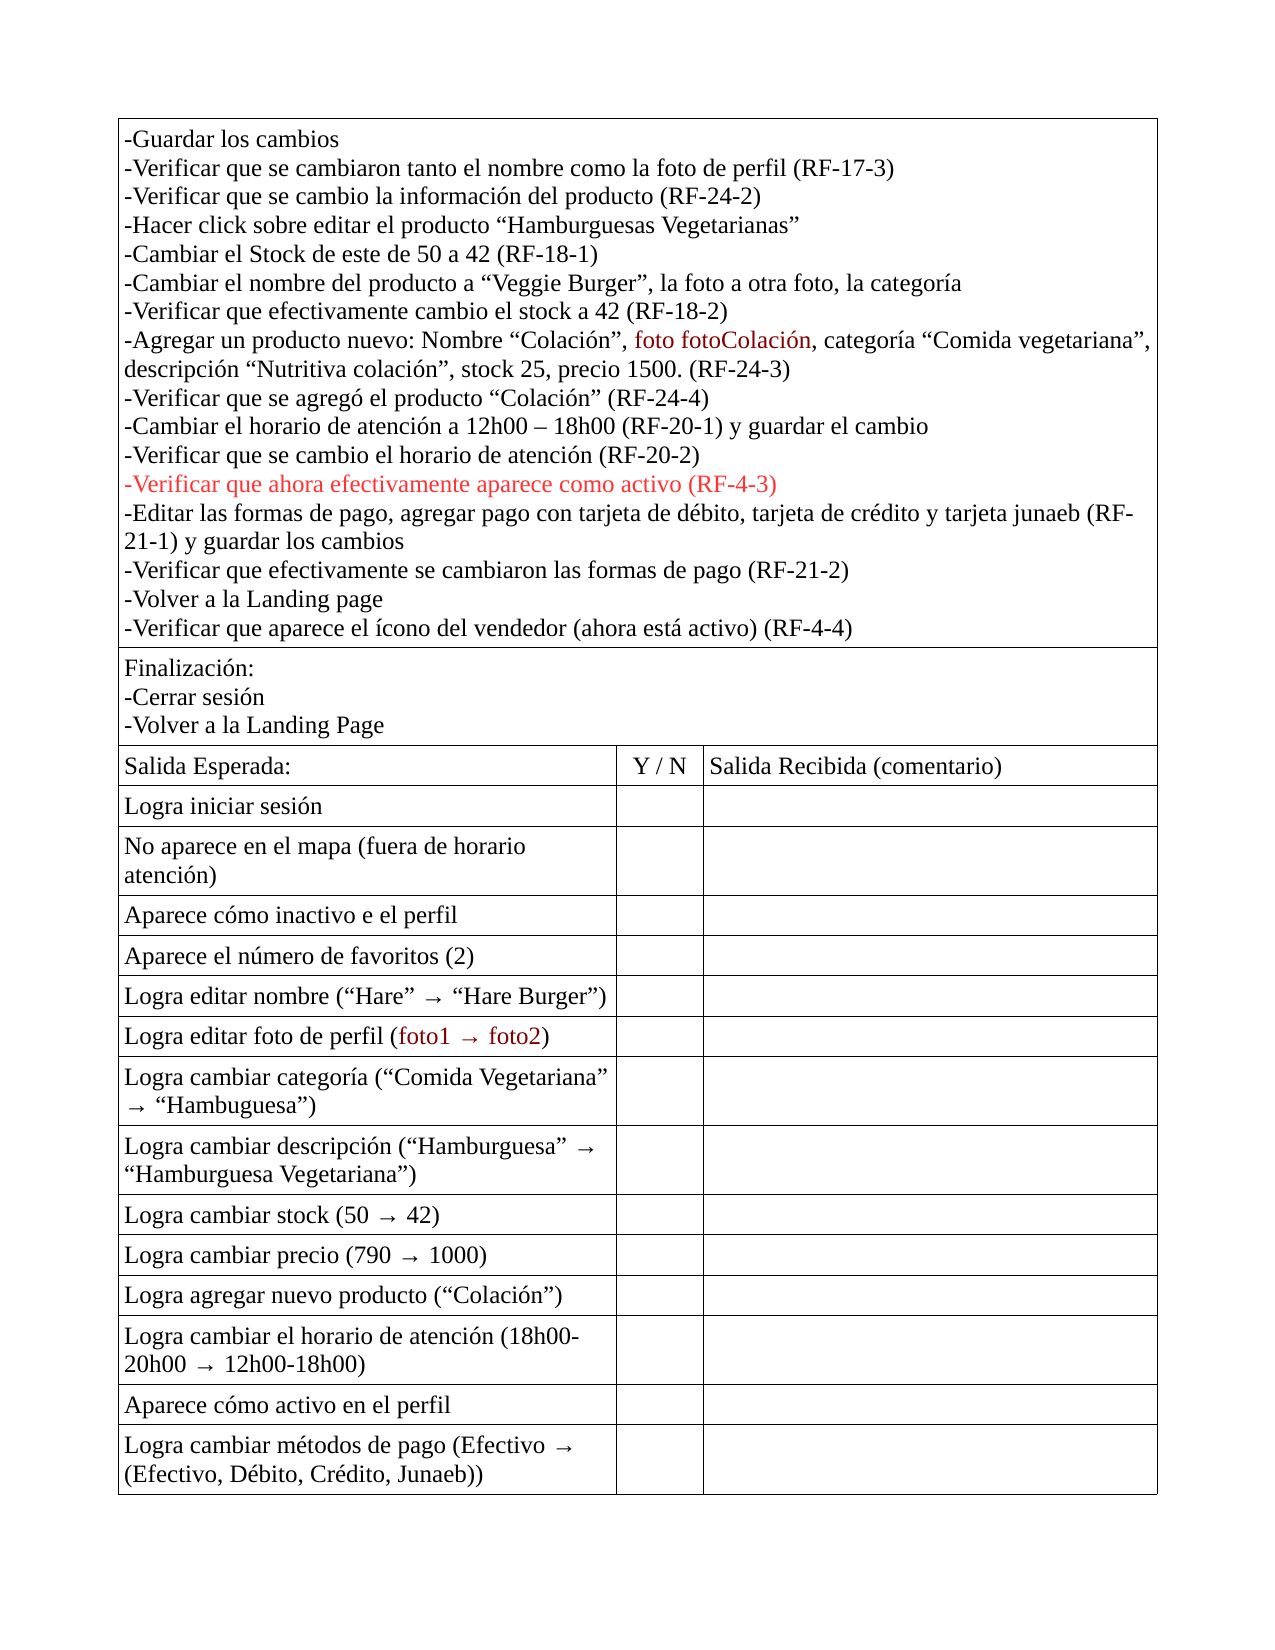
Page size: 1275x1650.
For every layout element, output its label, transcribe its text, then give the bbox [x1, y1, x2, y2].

table_cell [617, 1276, 703, 1315]
table_cell [617, 786, 703, 826]
table_cell [617, 1057, 703, 1125]
table_cell [704, 1057, 1157, 1125]
table_cell Aparece cómo inactivo e el perfil [119, 896, 616, 935]
table_cell -Guardar los cambios -Verificar que se cambiaron tanto el nombre como la foto de perfil (RF-17-3) -Verificar que se cambio la información del producto (RF-24-2) -Hacer click sobre editar el producto “Hamburguesas Vegetarianas” -Cambiar el Stock de este de 50 a 42 (RF-18-1) -Cambiar el nombre del producto a “Veggie Burger”, la foto a otra foto, la categoría -Verificar que efectivamente cambio el stock a 42 (RF-18-2) -Agregar un producto nuevo: Nombre “Colación”, foto fotoColación, categoría “Comida vegetariana”, descripción “Nutritiva colación”, stock 25, precio 1500. (RF-24-3) -Verificar que se agregó el producto “Colación” (RF-24-4) -Cambiar el horario de atención a 12h00 – 18h00 (RF-20-1) y guardar el cambio -Verificar que se cambio el horario de atención (RF-20-2) -Verificar que ahora efectivamente aparece como activo (RF-4-3) -Editar las formas de pago, agregar pago con tarjeta de débito, tarjeta de crédito y tarjeta junaeb (RF-21-1) y guardar los cambios -Verificar que efectivamente se cambiaron las formas de pago (RF-21-2) -Volver a la Landing page -Verificar que aparece el ícono del vendedor (ahora está activo) (RF-4-4) [119, 119, 1157, 647]
table_cell [617, 827, 703, 895]
table_cell [704, 1276, 1157, 1315]
table_cell [617, 1235, 703, 1275]
table_cell [617, 1017, 703, 1056]
table_cell [617, 976, 703, 1016]
table_cell Logra iniciar sesión [119, 786, 616, 826]
table_cell [704, 1316, 1157, 1384]
table_cell [704, 827, 1157, 895]
table_cell Aparece el número de favoritos (2) [119, 936, 616, 975]
table_cell Salida Esperada: [119, 746, 616, 785]
table_cell [704, 786, 1157, 826]
table_cell [617, 896, 703, 935]
table_cell [704, 896, 1157, 935]
table_cell [704, 1126, 1157, 1194]
table_cell Salida Recibida (comentario) [704, 746, 1157, 785]
table_cell Logra agregar nuevo producto (“Colación”) [119, 1276, 616, 1315]
table_cell Y / N [617, 746, 703, 785]
table_cell Logra editar nombre (“Hare” → “Hare Burger”) [119, 976, 616, 1016]
table_cell Logra cambiar el horario de atención (18h00-20h00 → 12h00-18h00) [119, 1316, 616, 1384]
table_cell [704, 1425, 1157, 1493]
table_cell [704, 936, 1157, 975]
table_cell Logra cambiar stock (50 → 42) [119, 1195, 616, 1234]
table_cell Logra cambiar métodos de pago (Efectivo → (Efectivo, Débito, Crédito, Junaeb)) [119, 1425, 616, 1493]
table_cell [617, 936, 703, 975]
table_cell Aparece cómo activo en el perfil [119, 1385, 616, 1424]
table_cell Logra cambiar precio (790 → 1000) [119, 1235, 616, 1275]
table_cell [617, 1126, 703, 1194]
table_cell [704, 1195, 1157, 1234]
table_cell [704, 1017, 1157, 1056]
table_cell [617, 1425, 703, 1493]
table_cell [704, 976, 1157, 1016]
table_cell [617, 1195, 703, 1234]
table_cell Finalización: -Cerrar sesión -Volver a la Landing Page [119, 648, 1157, 745]
table_cell [617, 1385, 703, 1424]
table_cell Logra cambiar categoría (“Comida Vegetariana” → “Hambuguesa”) [119, 1057, 616, 1125]
table_cell [617, 1316, 703, 1384]
table_cell [704, 1385, 1157, 1424]
table_cell Logra editar foto de perfil (foto1 → foto2) [119, 1017, 616, 1056]
table_cell [704, 1235, 1157, 1275]
table_cell Logra cambiar descripción (“Hamburguesa” → “Hamburguesa Vegetariana”) [119, 1126, 616, 1194]
table_cell No aparece en el mapa (fuera de horario atención) [119, 827, 616, 895]
